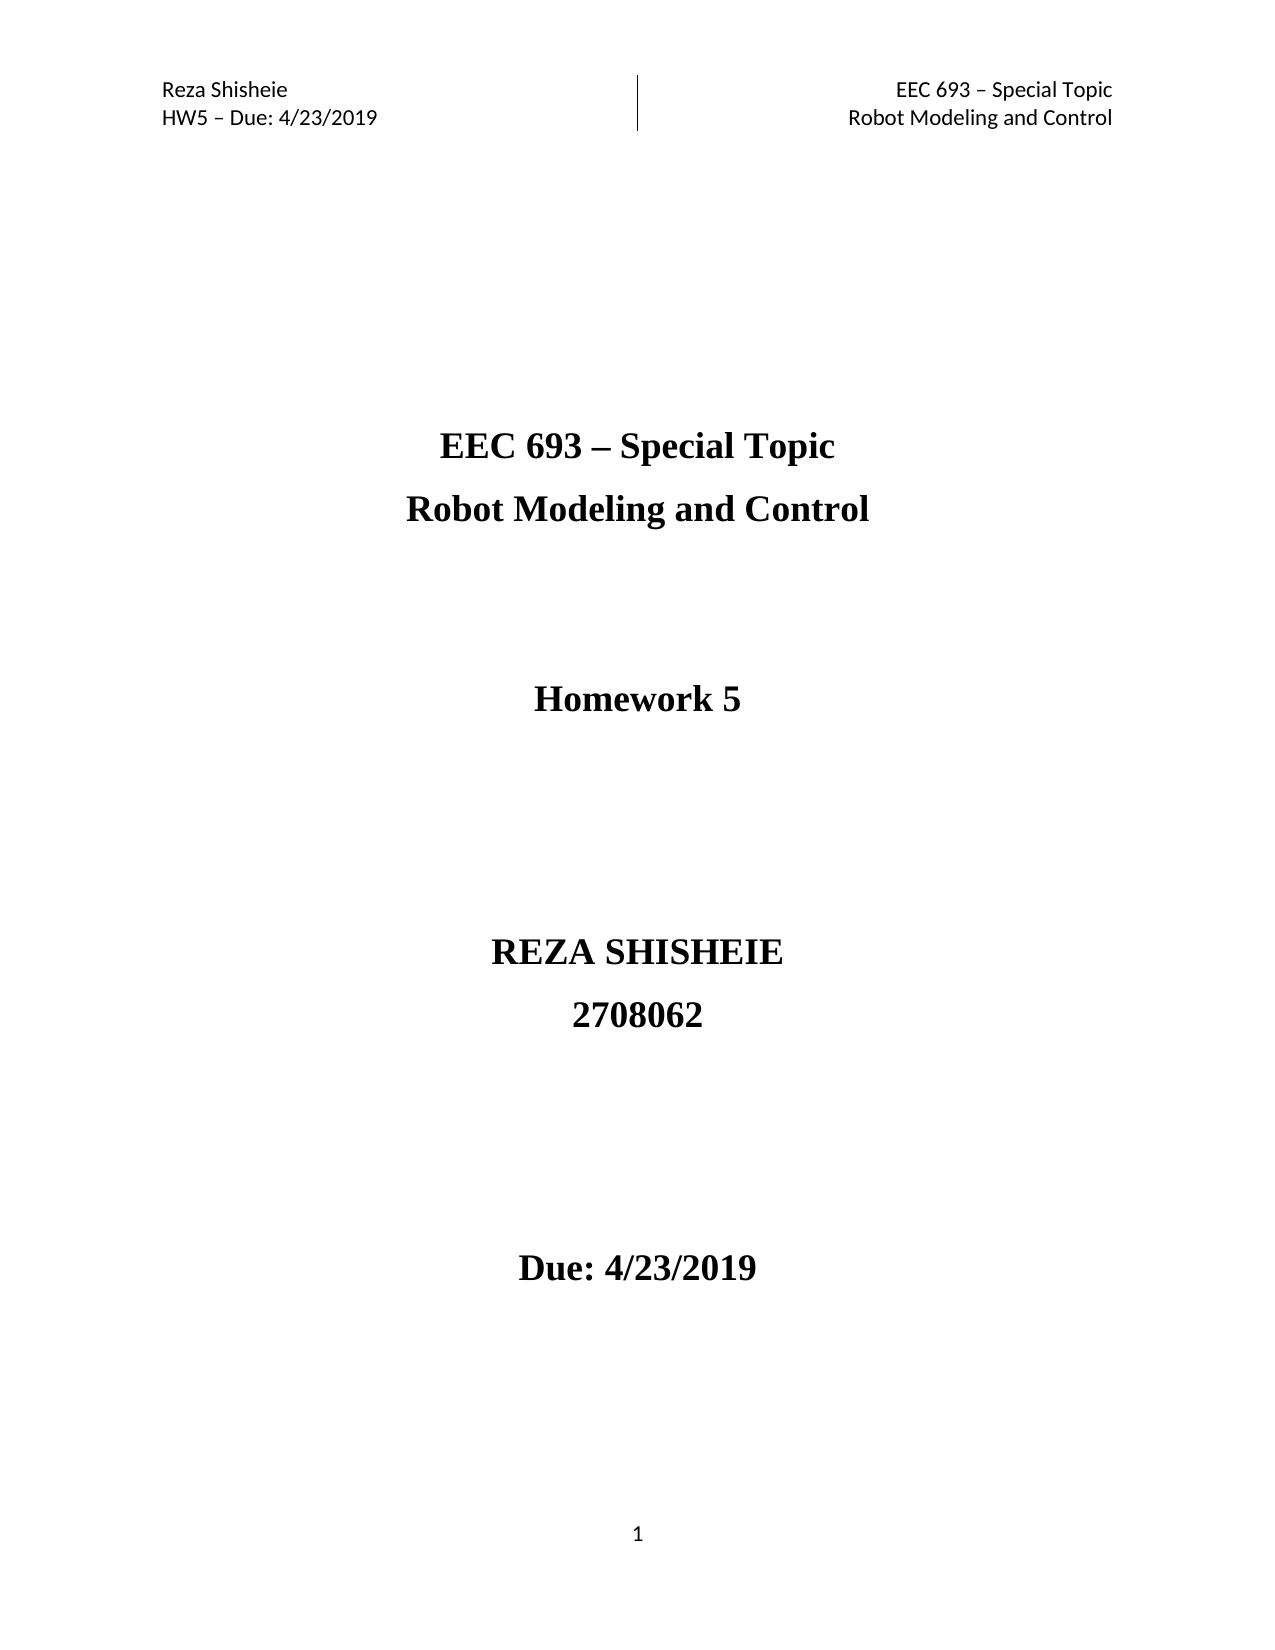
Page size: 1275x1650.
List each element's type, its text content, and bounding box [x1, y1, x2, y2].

text Robot Modeling and Control [150, 487, 1125, 530]
text EEC 693 – Special Topic [150, 424, 1125, 467]
text 2708062 [150, 993, 1125, 1036]
text Due: 4/23/2019 [150, 1246, 1125, 1289]
text REZA SHISHEIE [150, 929, 1125, 973]
text Homework 5 [150, 677, 1125, 720]
